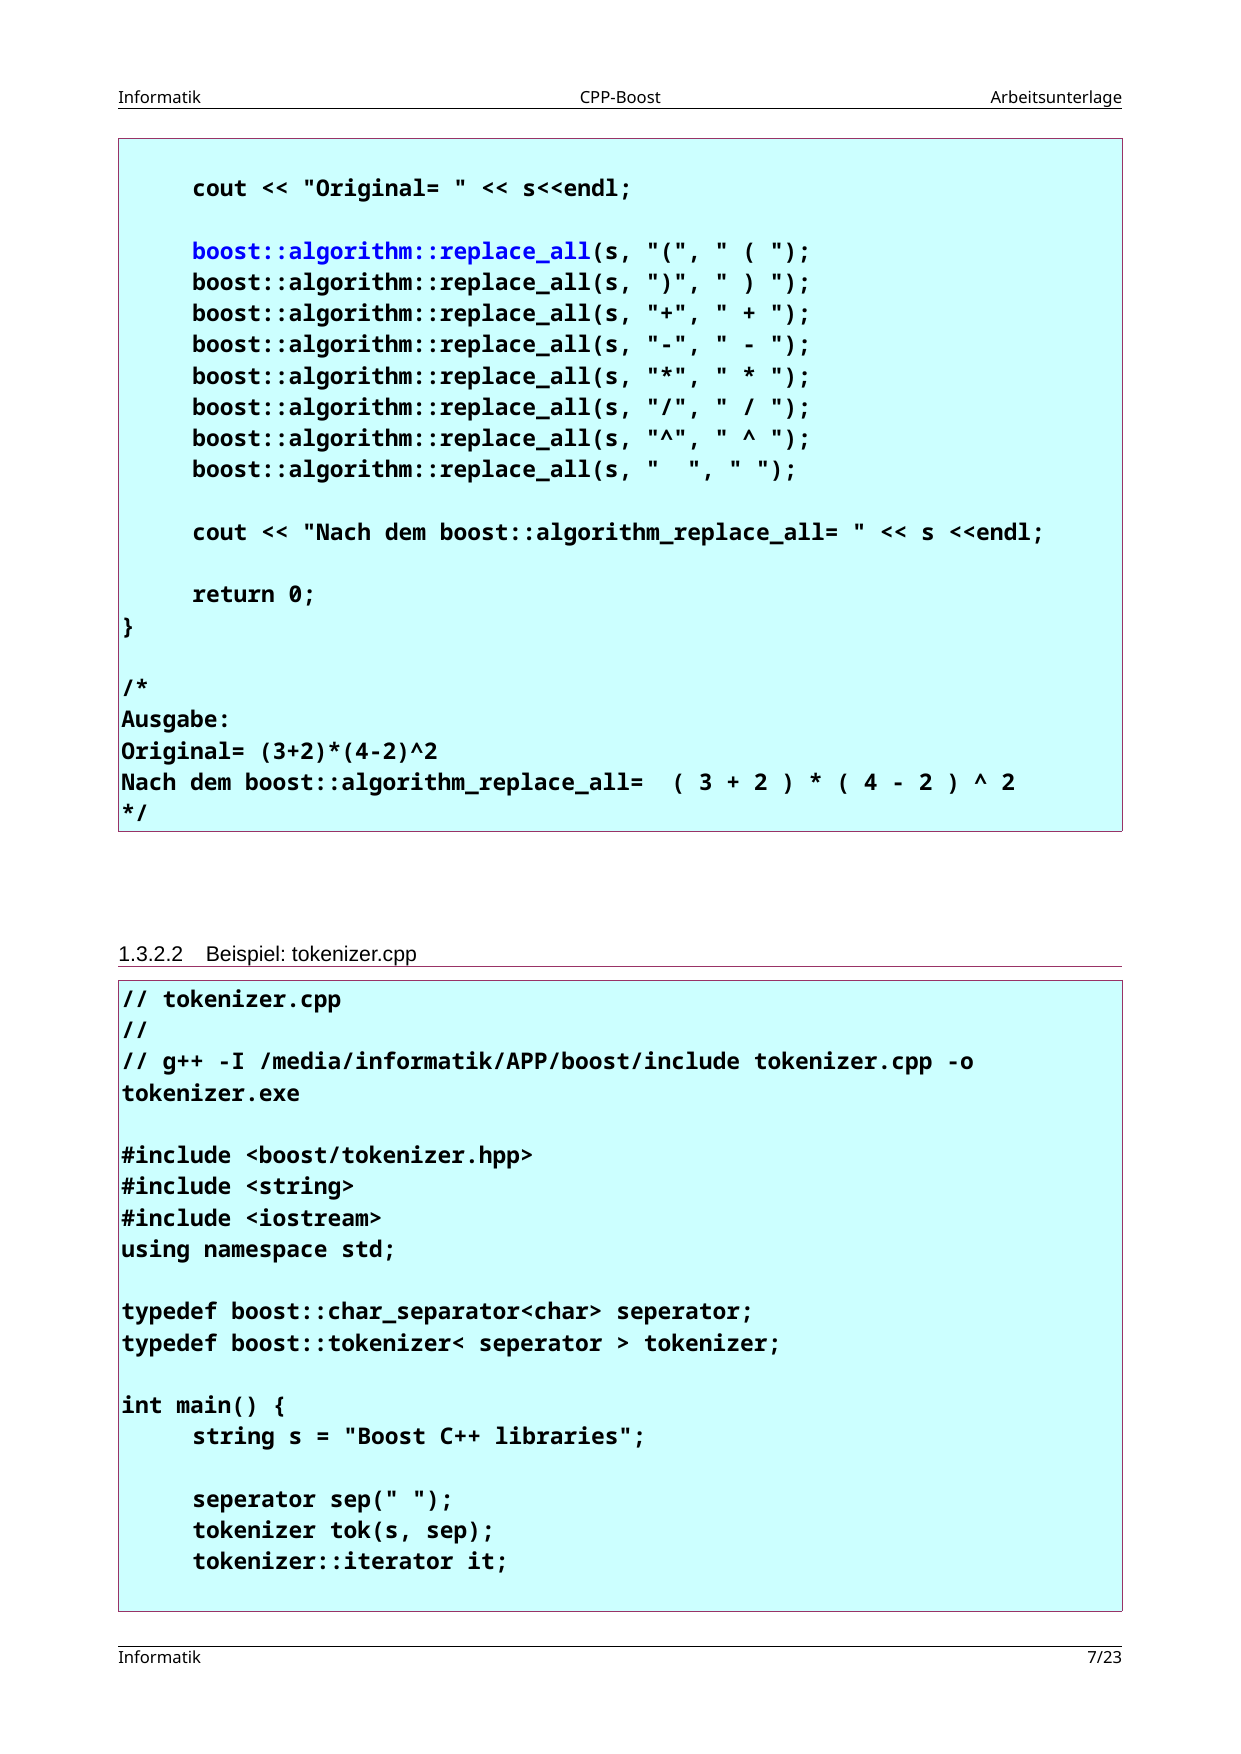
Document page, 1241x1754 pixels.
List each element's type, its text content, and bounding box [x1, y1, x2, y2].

text } [119, 607, 1122, 638]
text boost::algorithm::replace_all(s, "-", " - "); [119, 325, 1122, 357]
text Original= (3+2)*(4-2)^2 [119, 732, 1122, 763]
subtitle Beispiel: tokenizer.cpp [118, 942, 1122, 966]
text using namespace std; [119, 1230, 1122, 1261]
text boost::algorithm::replace_all(s, " ", " "); [119, 450, 1122, 482]
text boost::algorithm::replace_all(s, "+", " + "); [119, 294, 1122, 325]
text boost::algorithm::replace_all(s, "*", " * "); [119, 357, 1122, 388]
text Nach dem boost::algorithm_replace_all= ( 3 + 2 ) * ( 4 - 2 ) ^ 2 [119, 763, 1122, 794]
text // [119, 1011, 1122, 1042]
text Ausgabe: [119, 700, 1122, 732]
text */ [119, 794, 1122, 831]
text typedef boost::tokenizer< seperator > tokenizer; [119, 1323, 1122, 1355]
text // tokenizer.cpp [119, 981, 1122, 1011]
text return 0; [119, 575, 1122, 607]
text #include <boost/tokenizer.hpp> [119, 1136, 1122, 1167]
text cout << "Nach dem boost::algorithm_replace_all= " << s <<endl; [119, 513, 1122, 544]
text #include <string> [119, 1167, 1122, 1198]
text /* [119, 669, 1122, 700]
text boost::algorithm::replace_all(s, "/", " / "); [119, 388, 1122, 419]
text boost::algorithm::replace_all(s, ")", " ) "); [119, 263, 1122, 294]
text boost::algorithm::replace_all(s, "(", " ( "); [119, 232, 1122, 263]
text // g++ -I /media/informatik/APP/boost/include tokenizer.cpp -o tokenizer.exe [119, 1042, 1122, 1105]
text typedef boost::char_separator<char> seperator; [119, 1292, 1122, 1323]
text cout << "Original= " << s<<endl; [119, 169, 1122, 200]
text tokenizer tok(s, sep); [119, 1511, 1122, 1542]
text boost::algorithm::replace_all(s, "^", " ^ "); [119, 419, 1122, 450]
text tokenizer::iterator it; [119, 1542, 1122, 1573]
text seperator sep(" "); [119, 1480, 1122, 1511]
text #include <iostream> [119, 1198, 1122, 1230]
text int main() { [119, 1386, 1122, 1417]
text string s = "Boost C++ libraries"; [119, 1417, 1122, 1448]
